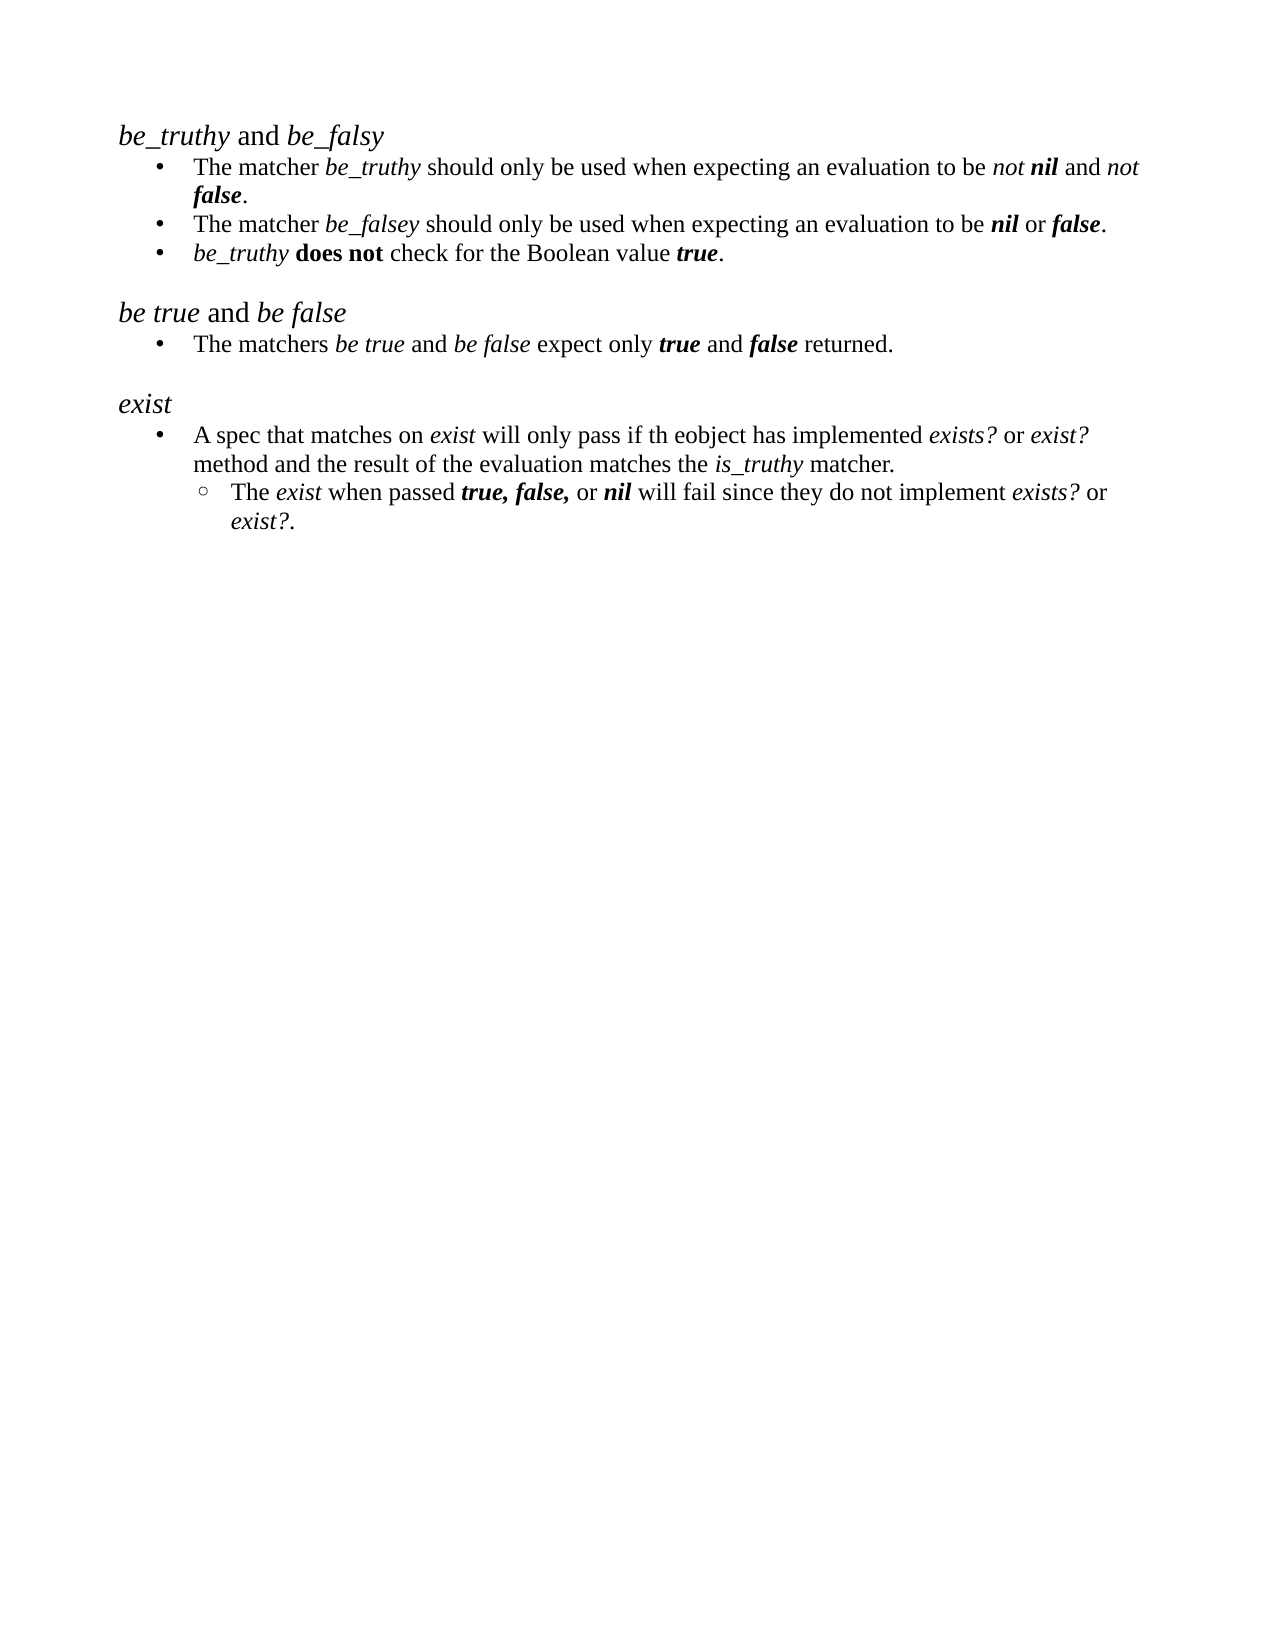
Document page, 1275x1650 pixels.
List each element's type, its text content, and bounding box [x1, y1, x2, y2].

list The matcher be_truthy should only be used when expecting an evaluation to be not nil and not false. [156, 152, 1157, 209]
text be_truthy and be_falsy [118, 118, 1157, 152]
text exist [118, 386, 1157, 420]
list The matcher be_falsey should only be used when expecting an evaluation to be nil or false. [156, 209, 1157, 238]
list be_truthy does not check for the Boolean value true. [156, 238, 1157, 267]
list The matchers be true and be false expect only true and false returned. [156, 329, 1157, 358]
list The exist when passed true, false, or nil will fail since they do not implement exists? or exist?. [193, 477, 1157, 535]
text be true and be false [118, 295, 1157, 329]
list A spec that matches on exist will only pass if th eobject has implemented exists? or exist? method and the result of the evaluation matches the is_truthy matcher. [156, 420, 1157, 477]
